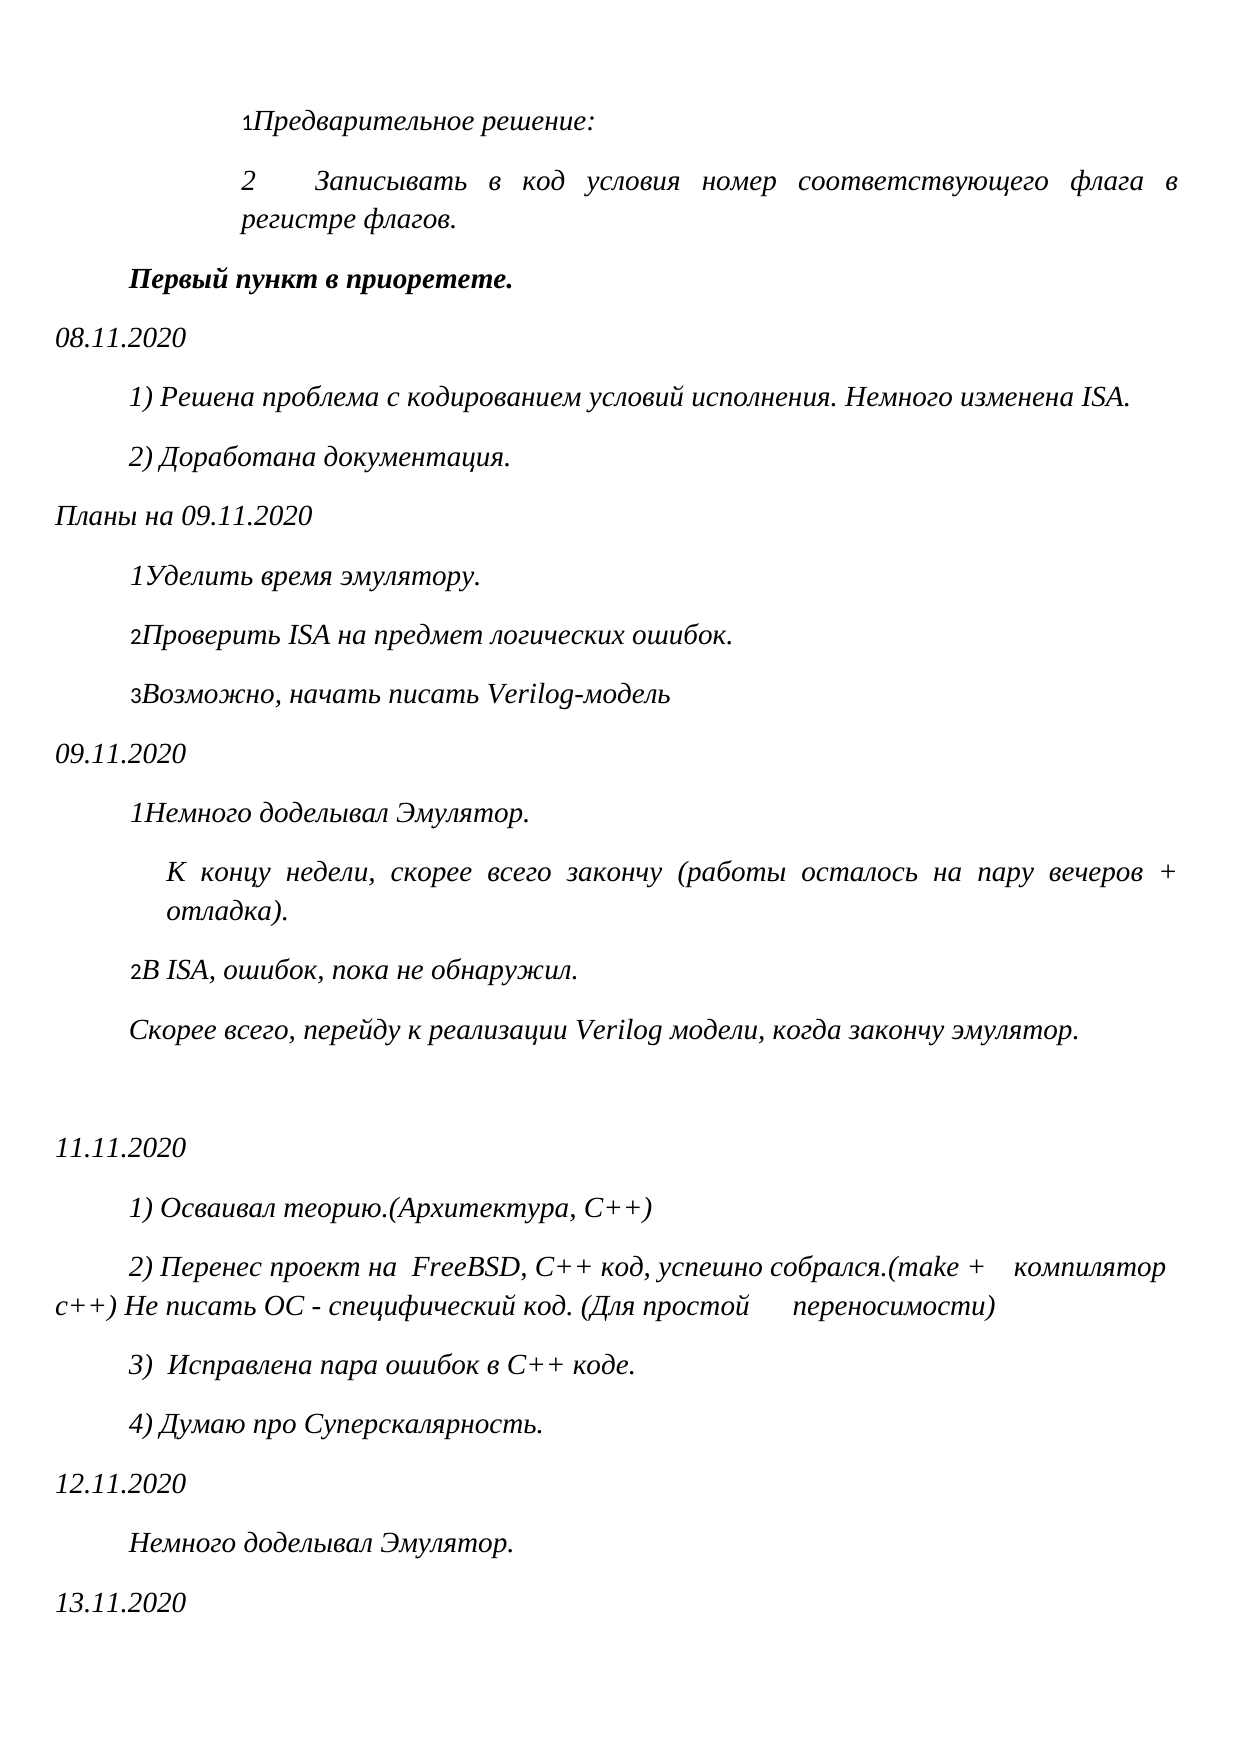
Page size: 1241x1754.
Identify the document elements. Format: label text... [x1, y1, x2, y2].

list Записывать в код условия номер соответствующего флага в регистре флагов. [241, 163, 1181, 235]
text 1) Осваивал теорию.(Архитектура, С++) [55, 1190, 1181, 1223]
list Предварительное решение: [241, 103, 1181, 137]
text Немного доделывал Эмулятор. [55, 1525, 1181, 1559]
text Скорее всего, перейду к реализации Verilog модели, когда закончу эмулятор. [128, 1012, 1181, 1045]
list Возможно, начать писать Verilog-модель [130, 676, 1181, 710]
text 3) Исправлена пара ошибок в C++ коде. [55, 1347, 1181, 1381]
text 2) Перенес проект на FreeBSD, C++ код, успешно собрался.(make + компилятор с++) Не писать ОС - специфический код. (Для простой переносимости) [55, 1249, 1181, 1321]
text 4) Думаю про Суперскалярность. [55, 1407, 1181, 1440]
text 13.11.2020 [55, 1585, 1181, 1618]
text 12.11.2020 [55, 1466, 1181, 1499]
text 11.11.2020 [55, 1131, 1181, 1164]
text 2) Доработана документация. [128, 439, 1181, 472]
text Планы на 09.11.2020 [55, 498, 1181, 532]
text К концу недели, скорее всего закончу (работы осталось на пару вечеров + отладка). [166, 854, 1181, 927]
list Уделить время эмулятору. [130, 558, 1181, 591]
list В ISA, ошибок, пока не обнаружил. [130, 952, 1181, 986]
list Проверить ISA на предмет логических ошибок. [130, 617, 1181, 651]
text Первый пункт в приоретете. [55, 261, 1181, 294]
text 09.11.2020 [55, 736, 1181, 769]
text 1) Решена проблема с кодированием условий исполнения. Немного изменена ISA. [128, 379, 1181, 413]
list Немного доделывал Эмулятор. [130, 795, 1181, 829]
text 08.11.2020 [55, 320, 1181, 354]
